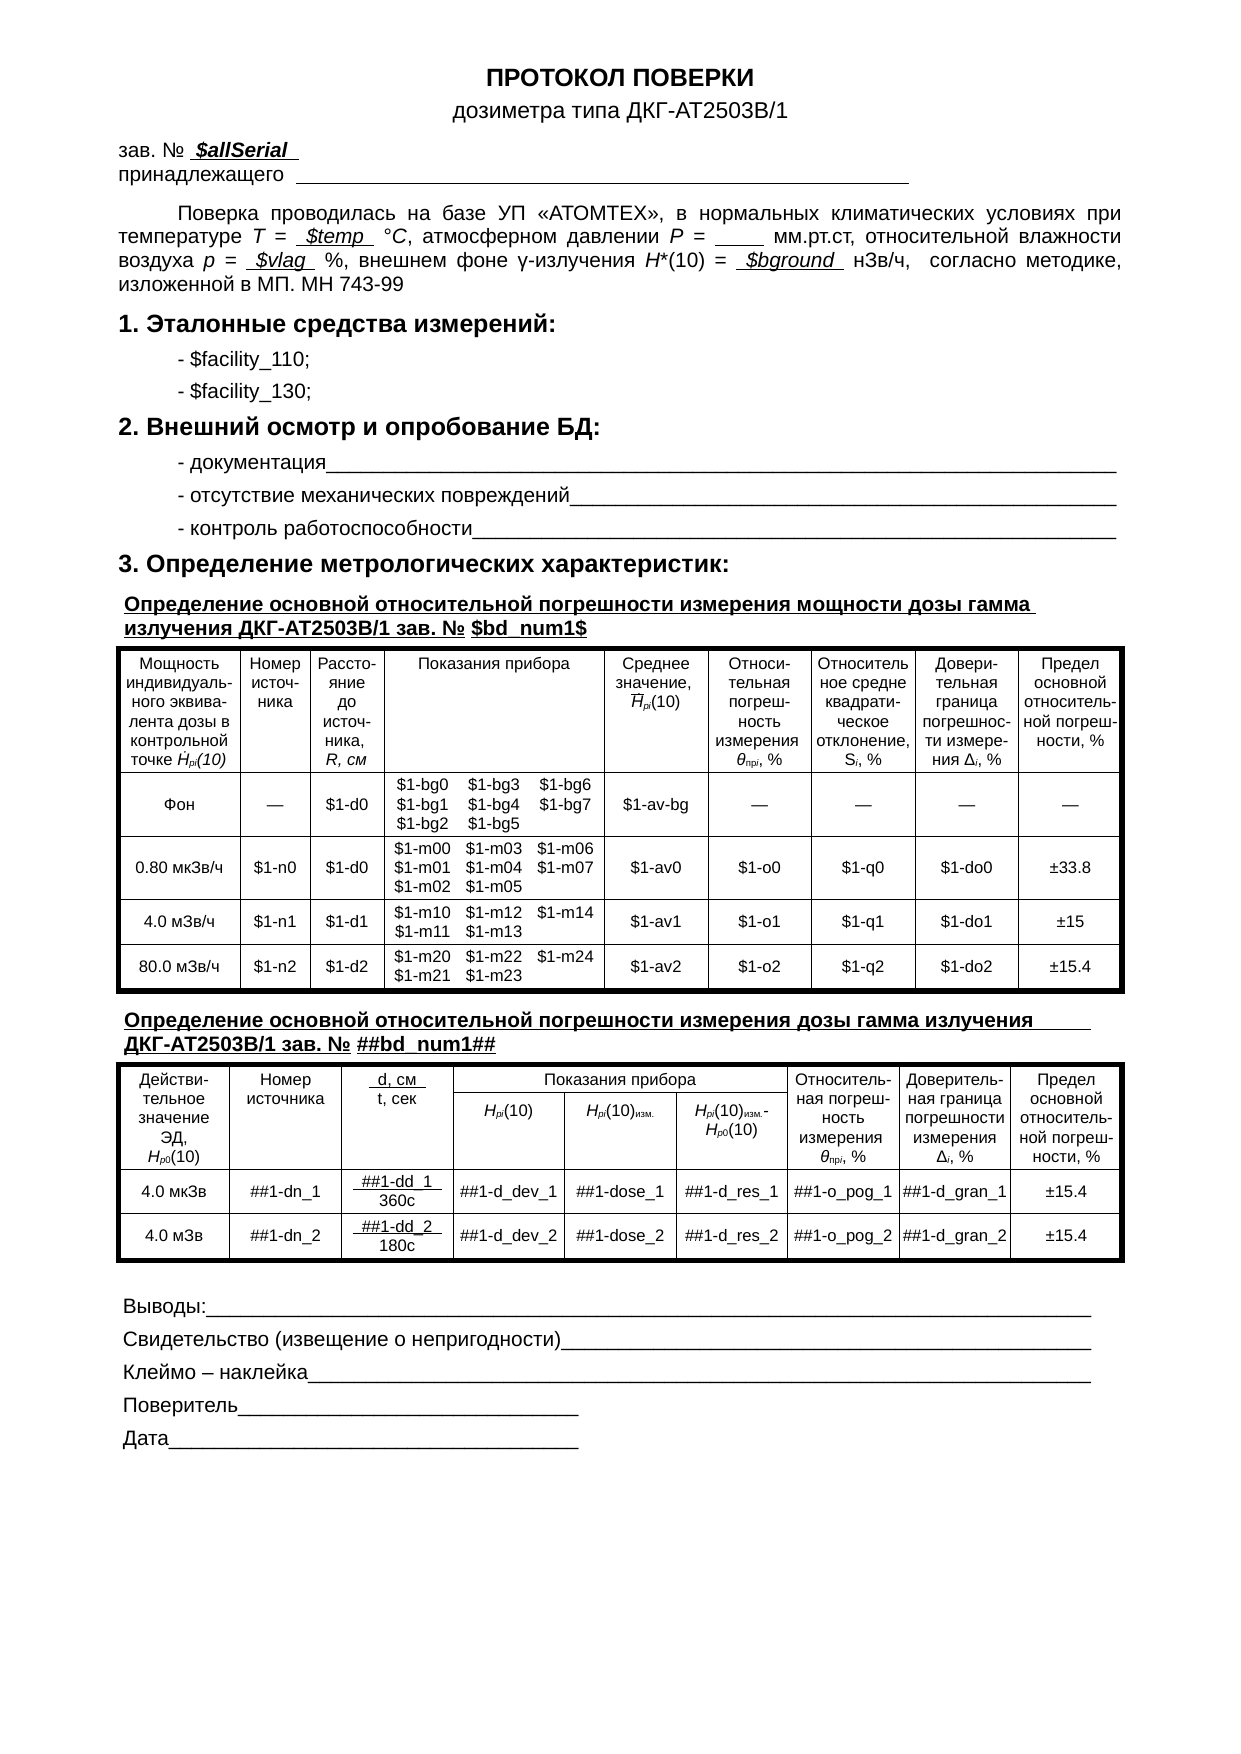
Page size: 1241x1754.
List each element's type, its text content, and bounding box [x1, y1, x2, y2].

table_cell ##1-d_res_2 [677, 1214, 787, 1258]
table_cell Относи-тельная погреш-ность измерения θпрi, % [709, 651, 811, 772]
table_cell $1-o2 [709, 945, 811, 988]
table_cell $1-m00 $1-m01 $1-m02 $1-m03 $1-m04 $1-m05 $1-m06 $1-m07 [385, 837, 604, 899]
table_cell ##1-dd_1 360c [342, 1170, 453, 1213]
table_cell — [709, 773, 811, 836]
text Поверка проводилась на базе УП «АТОМТЕХ», в нормальных климатических условиях при температуре Т = $temp °С, атмосферном давлении Р = мм.рт.ст, относительной влажности воздуха р = $vlag %, внешнем фоне γ-излучения H*(10) = $bground нЗв/ч, согласно методике, изложенной в МП. МН 743-99 [118, 200, 1122, 296]
table_cell $1-av0 [605, 837, 708, 899]
table_cell Hpi(10) [454, 1093, 564, 1169]
table_cell Мощность индивидуаль-ного эквива-лента дозы в контрольной точке Ḣpi(10) [121, 651, 240, 772]
text - $facility_110; [118, 346, 1122, 370]
text зав. № $allSerial . [118, 138, 1122, 162]
table_cell — [916, 773, 1018, 836]
table_cell ##1-o_pog_2 [788, 1214, 899, 1258]
text - документация [118, 450, 1122, 474]
table_cell 4.0 мЗв/ч [121, 900, 240, 944]
table_cell $1-q0 [812, 837, 915, 899]
table_cell ±15.4 [1019, 945, 1119, 988]
table_cell ##1-dn_2 [230, 1214, 341, 1258]
text дозиметра типа ДКГ-АТ2503B/1 [118, 97, 1122, 124]
table_cell $1-bg0 $1-bg1 $1-bg2 $1-bg3 $1-bg4 $1-bg5 $1-bg6 $1-bg7 [385, 773, 604, 836]
table_cell Свидетельство (извещение о непригодности) [118, 1323, 1122, 1356]
table_cell $1-o0 [709, 837, 811, 899]
table_cell Действи-тельное значение ЭД, Hp0(10) [121, 1067, 229, 1169]
table_cell $1-av2 [605, 945, 708, 988]
table_cell $1-d1 [311, 900, 384, 944]
table_cell $1-d0 [311, 773, 384, 836]
table_cell $1-m20 $1-m21 $1-m22 $1-m23 $1-m24 [385, 945, 604, 988]
table_cell $1-d0 [311, 837, 384, 899]
text ПРОТОКОЛ ПОВЕРКИ [118, 62, 1122, 91]
table_cell 4.0 мкЗв [121, 1170, 229, 1213]
table_cell Предел основной относитель-ной погреш-ности, % [1011, 1067, 1119, 1169]
table_cell Фон [121, 773, 240, 836]
table_cell $1-o1 [709, 900, 811, 944]
table_cell Поверитель [118, 1389, 1122, 1422]
table_cell Дата [118, 1422, 1122, 1454]
table_cell — [241, 773, 310, 836]
table_cell Номер источ-ника [241, 651, 310, 772]
text 3. Определение метрологических характеристик: [118, 549, 1122, 577]
table_cell $1-m10 $1-m11 $1-m12 $1-m13 $1-m14 [385, 900, 604, 944]
table_cell ##1-d_gran_2 [900, 1214, 1010, 1258]
text - $facility_130; [118, 379, 1122, 403]
table_cell $1-d2 [311, 945, 384, 988]
text 1. Эталонные средства измерений: [118, 309, 1122, 337]
table_cell $1-av-bg [605, 773, 708, 836]
table_cell ±15 [1019, 900, 1119, 944]
table_cell Рассто-яние до источ-ника, R, см [311, 651, 384, 772]
text - отсутствие механических повреждений [118, 483, 1122, 507]
table_cell ##1-dose_2 [565, 1214, 676, 1258]
table_cell $1-do1 [916, 900, 1018, 944]
table_cell ##1-dose_1 [565, 1170, 676, 1213]
table_header Выводы: [118, 1290, 1122, 1323]
table_cell ##1-dd_2 180c [342, 1214, 453, 1258]
table_cell Показания прибора [454, 1067, 787, 1092]
table_cell $1-av1 [605, 900, 708, 944]
table_cell $1-do0 [916, 837, 1018, 899]
text 2. Внешний осмотр и опробование БД: [118, 412, 1122, 441]
table_cell ±33.8 [1019, 837, 1119, 899]
table_cell — [1019, 773, 1119, 836]
table_cell $1-q1 [812, 900, 915, 944]
table_cell 4.0 мЗв [121, 1214, 229, 1258]
table_cell $1-q2 [812, 945, 915, 988]
table_cell Относитель-ная погреш-ность измерения θпрi, % [788, 1067, 899, 1169]
table_cell ##1-o_pog_1 [788, 1170, 899, 1213]
table_cell 0.80 мкЗв/ч [121, 837, 240, 899]
table_cell ##1-d_dev_1 [454, 1170, 564, 1213]
table_cell ##1-d_dev_2 [454, 1214, 564, 1258]
table_cell ±15.4 [1011, 1170, 1119, 1213]
table_cell Hpi(10)изм.-Hp0(10) [677, 1093, 787, 1169]
table_cell Номер источника [230, 1067, 341, 1169]
table_cell Hpi(10)изм. [565, 1093, 676, 1169]
table_cell ##1-dn_1 [230, 1170, 341, 1213]
table_cell ##1-d_gran_1 [900, 1170, 1010, 1213]
text принадлежащего . . [118, 162, 1122, 186]
table_cell Довери-тельная граница погрешнос-ти измере-ния Δi, % [916, 651, 1018, 772]
table_cell — [812, 773, 915, 836]
table_cell $1-n0 [241, 837, 310, 899]
table_cell Клеймо – наклейка [118, 1356, 1122, 1389]
table_cell Относительное средне квадрати-ческое отклонение, Si, % [812, 651, 915, 772]
table_cell Показания прибора [385, 651, 604, 772]
table_cell $1-n1 [241, 900, 310, 944]
table_cell d, см t, сек [342, 1067, 453, 1169]
table_cell Предел основной относитель-ной погреш-ности, % [1019, 651, 1119, 772]
table_cell ±15.4 [1011, 1214, 1119, 1258]
table_cell $1-n2 [241, 945, 310, 988]
table_cell ##1-d_res_1 [677, 1170, 787, 1213]
table_header Определение основной относительной погрешности измерения мощности дозы гамма излучения ДКГ-АТ2503B/1 зав. № $bd_num1$ [118, 578, 1122, 646]
table_cell 80.0 мЗв/ч [121, 945, 240, 988]
table_cell $1-do2 [916, 945, 1018, 988]
table_cell Среднее значение, Ḣpi(10) [605, 651, 708, 772]
table_header Определение основной относительной погрешности измерения дозы гамма излучения ДКГ-АТ2503B/1 зав. № ##bd_num1## [118, 994, 1122, 1062]
text - контроль работоспособности [118, 516, 1122, 540]
table_cell Доверитель-ная граница погрешности измерения Δi, % [900, 1067, 1010, 1169]
